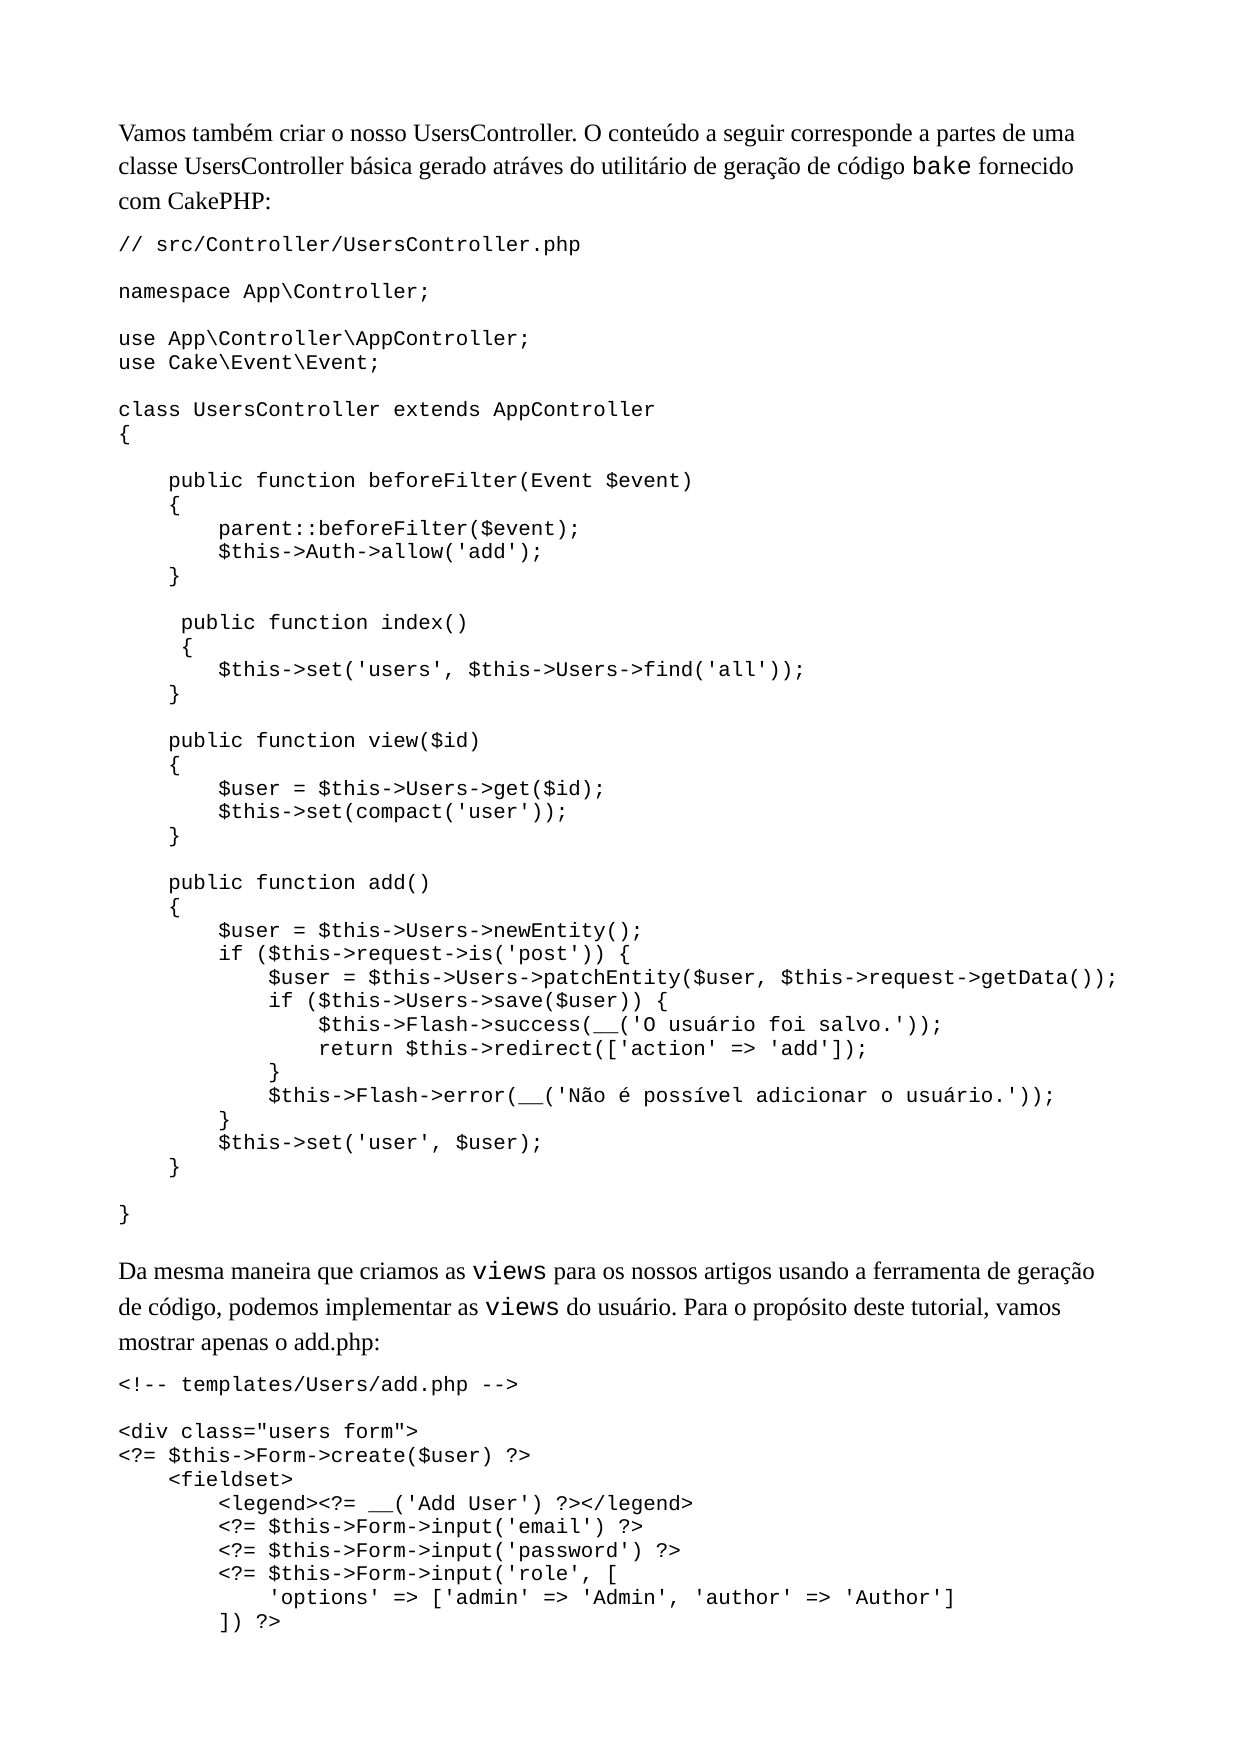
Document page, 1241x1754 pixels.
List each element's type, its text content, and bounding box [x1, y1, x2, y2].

text } [118, 565, 1122, 588]
text $this->set('user', $user); [118, 1132, 1122, 1156]
text use Cake\Event\Event; [118, 352, 1122, 376]
text $user = $this->Users->newEntity(); [118, 919, 1122, 943]
text } [118, 683, 1122, 707]
text <?= $this->Form->input('password') ?> [118, 1540, 1122, 1563]
text public function view($id) [118, 730, 1122, 754]
text <?= $this->Form->input('email') ?> [118, 1516, 1122, 1540]
text if ($this->Users->save($user)) { [118, 991, 1122, 1014]
text public function index() [118, 612, 1122, 636]
text 'options' => ['admin' => 'Admin', 'author' => 'Author'] [118, 1587, 1122, 1611]
text $this->set(compact('user')); [118, 801, 1122, 825]
text <!-- templates/Users/add.php --> [118, 1374, 1122, 1398]
text return $this->redirect(['action' => 'add']); [118, 1038, 1122, 1061]
text $this->Flash->error(__('Não é possível adicionar o usuário.')); [118, 1085, 1122, 1109]
text public function add() [118, 872, 1122, 896]
text <legend><?= __('Add User') ?></legend> [118, 1492, 1122, 1516]
text ]) ?> [118, 1611, 1122, 1634]
text { [118, 754, 1122, 778]
text namespace App\Controller; [118, 281, 1122, 305]
text { [118, 494, 1122, 518]
text <?= $this->Form->create($user) ?> [118, 1445, 1122, 1469]
text { [118, 423, 1122, 447]
text parent::beforeFilter($event); [118, 518, 1122, 541]
text } [118, 1203, 1122, 1227]
text <div class="users form"> [118, 1422, 1122, 1445]
text // src/Controller/UsersController.php [118, 234, 1122, 257]
text $this->Auth->allow('add'); [118, 541, 1122, 565]
text } [118, 1109, 1122, 1132]
text class UsersController extends AppController [118, 399, 1122, 423]
text Vamos também criar o nosso UsersController. O conteúdo a seguir corresponde a partes de uma classe UsersController básica gerado atráves do utilitário de geração de código bake fornecido com CakePHP: [118, 118, 1122, 215]
text } [118, 1061, 1122, 1085]
text public function beforeFilter(Event $event) [118, 470, 1122, 494]
text <?= $this->Form->input('role', [ [118, 1563, 1122, 1587]
text if ($this->request->is('post')) { [118, 943, 1122, 967]
text { [118, 636, 1122, 659]
text { [118, 896, 1122, 919]
text $user = $this->Users->get($id); [118, 778, 1122, 801]
text $this->Flash->success(__('O usuário foi salvo.')); [118, 1014, 1122, 1038]
text use App\Controller\AppController; [118, 328, 1122, 352]
text } [118, 825, 1122, 849]
text Da mesma maneira que criamos as views para os nossos artigos usando a ferramenta de geração de código, podemos implementar as views do usuário. Para o propósito deste tutorial, vamos mostrar apenas o add.php: [118, 1256, 1122, 1355]
text $this->set('users', $this->Users->find('all')); [118, 659, 1122, 683]
text } [118, 1156, 1122, 1180]
text <fieldset> [118, 1469, 1122, 1492]
text $user = $this->Users->patchEntity($user, $this->request->getData()); [118, 967, 1122, 991]
